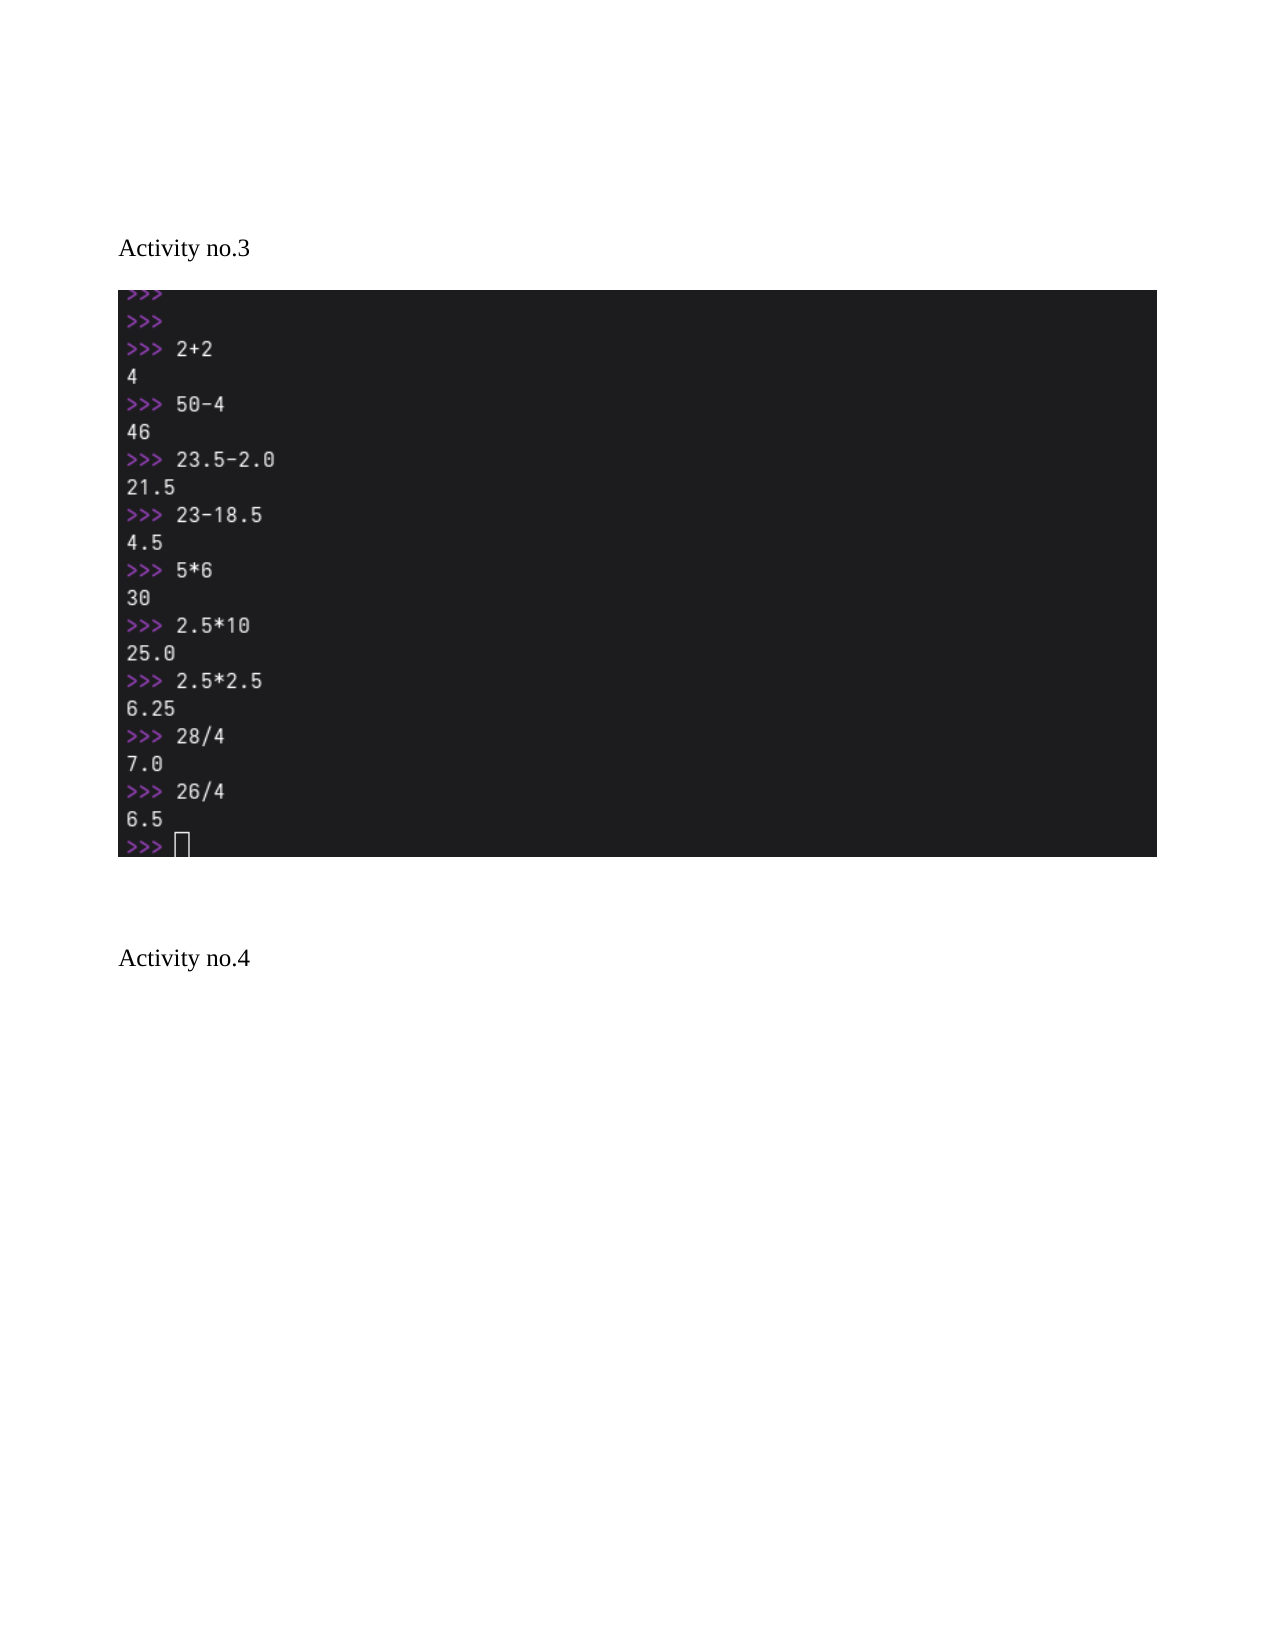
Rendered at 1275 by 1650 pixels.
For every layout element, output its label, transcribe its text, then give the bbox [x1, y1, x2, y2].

text Activity no.3 [118, 233, 1157, 262]
text Activity no.4 [118, 943, 1157, 972]
picture [118, 290, 1157, 857]
